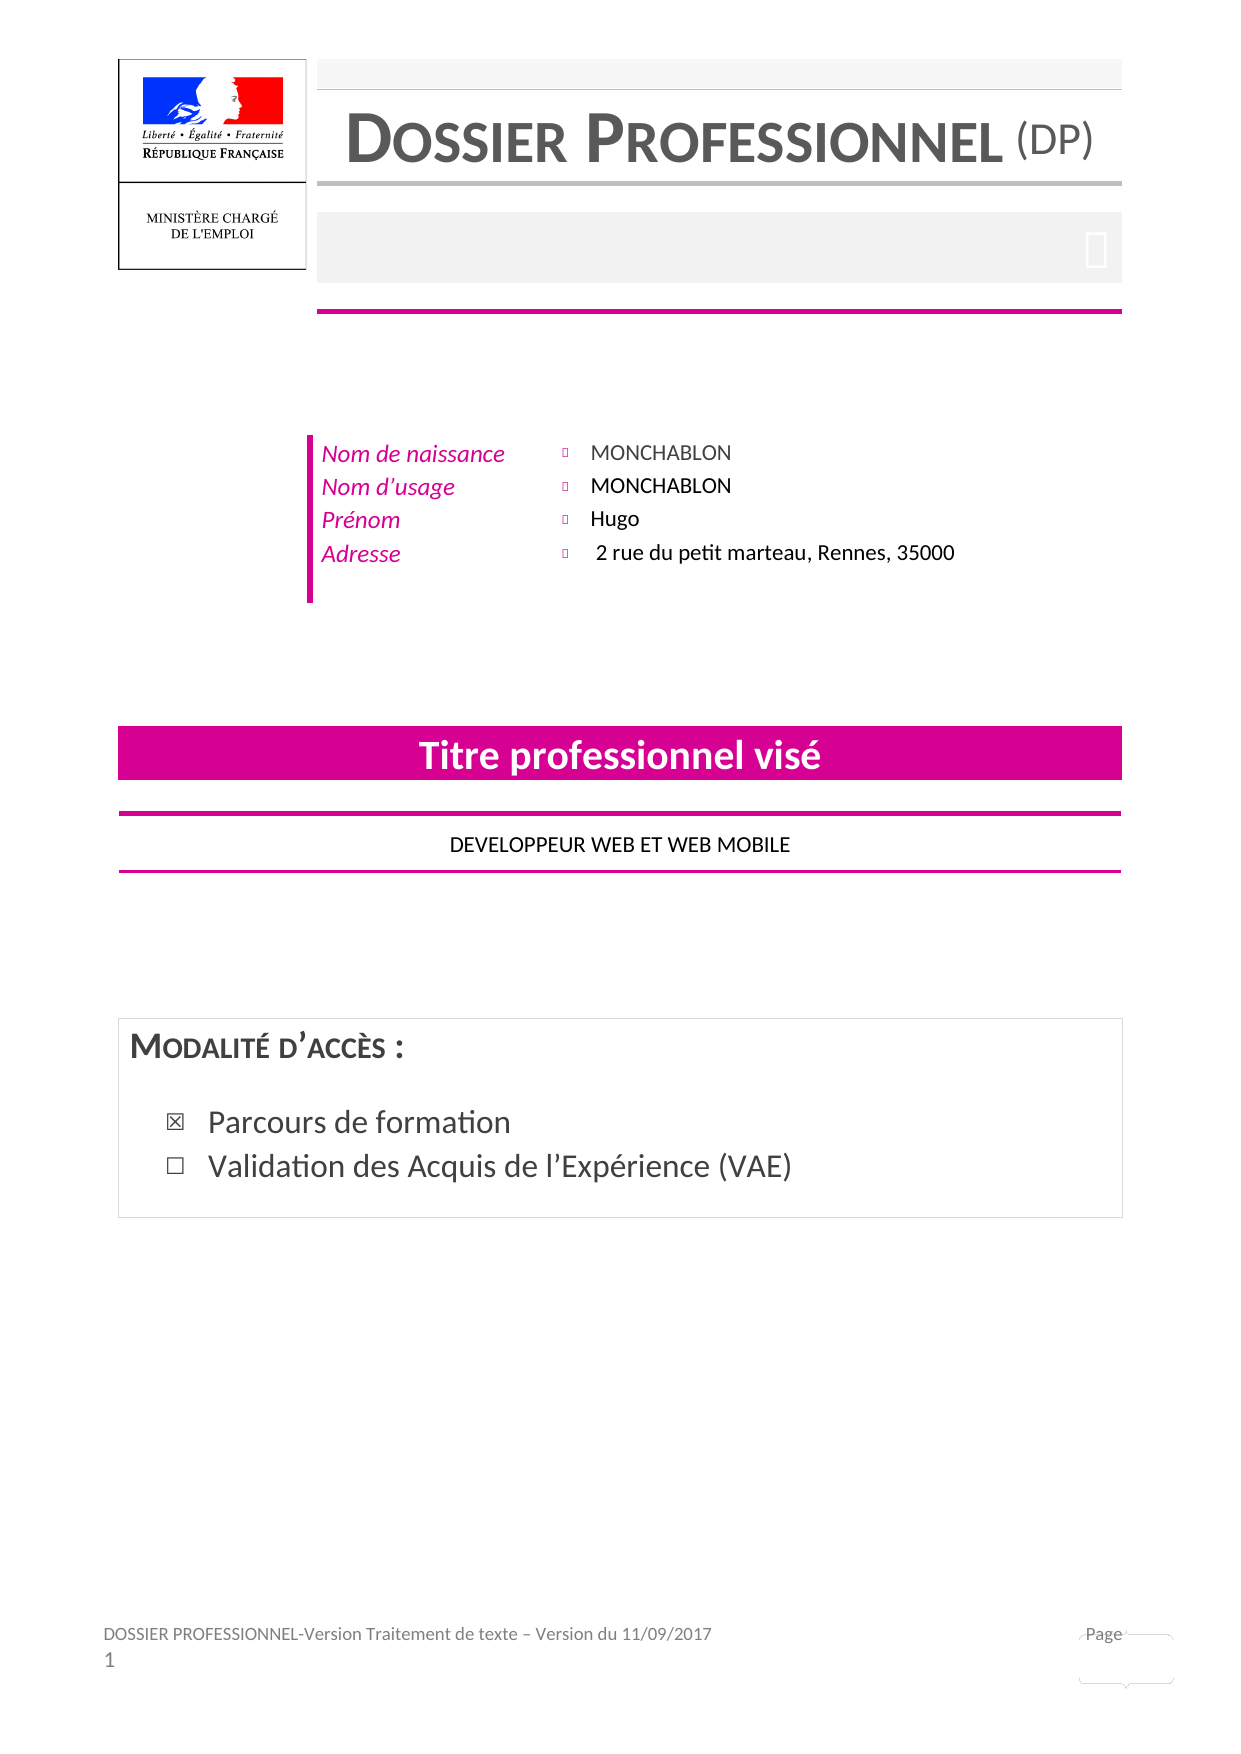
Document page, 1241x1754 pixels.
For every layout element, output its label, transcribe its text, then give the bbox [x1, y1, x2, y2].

table_cell MONCHABLON [579, 468, 1122, 502]
table_cell  [555, 468, 579, 502]
table_cell Nom de naissance [313, 435, 554, 468]
table_cell Hugo [579, 502, 1122, 535]
table_cell DEVELOPPEUR WEB ET WEB MOBILE [118, 811, 1122, 870]
table_header [579, 404, 1122, 435]
table_cell [313, 569, 554, 603]
table_cell [118, 780, 1122, 811]
table_cell [118, 870, 1122, 1018]
table_cell 2 rue du petit marteau , Rennes, 35000 [579, 535, 1122, 603]
table_header Titre professionnel visé [118, 726, 1122, 780]
table_cell [119, 1186, 1122, 1217]
table_cell Parcours de formation [197, 1098, 1122, 1142]
table_cell Validation des Acquis de l’Expérience (VAE) [197, 1142, 1122, 1186]
table_cell MONCHABLON [579, 435, 1122, 468]
table_header [310, 404, 554, 435]
table_cell Modalité d’accès : [119, 1019, 1122, 1067]
picture [118, 59, 307, 270]
table_cell ☐ [119, 1142, 197, 1186]
table_header [555, 404, 579, 435]
table_cell Nom d’usage [313, 468, 554, 502]
table_cell  [555, 502, 579, 535]
table_cell  [555, 435, 579, 468]
table_cell ☒ [119, 1098, 197, 1142]
table_cell Prénom [313, 502, 554, 535]
table_cell  [555, 535, 579, 568]
table_cell [555, 569, 579, 603]
table_cell Adresse [313, 535, 554, 568]
table_cell [119, 1068, 1122, 1098]
